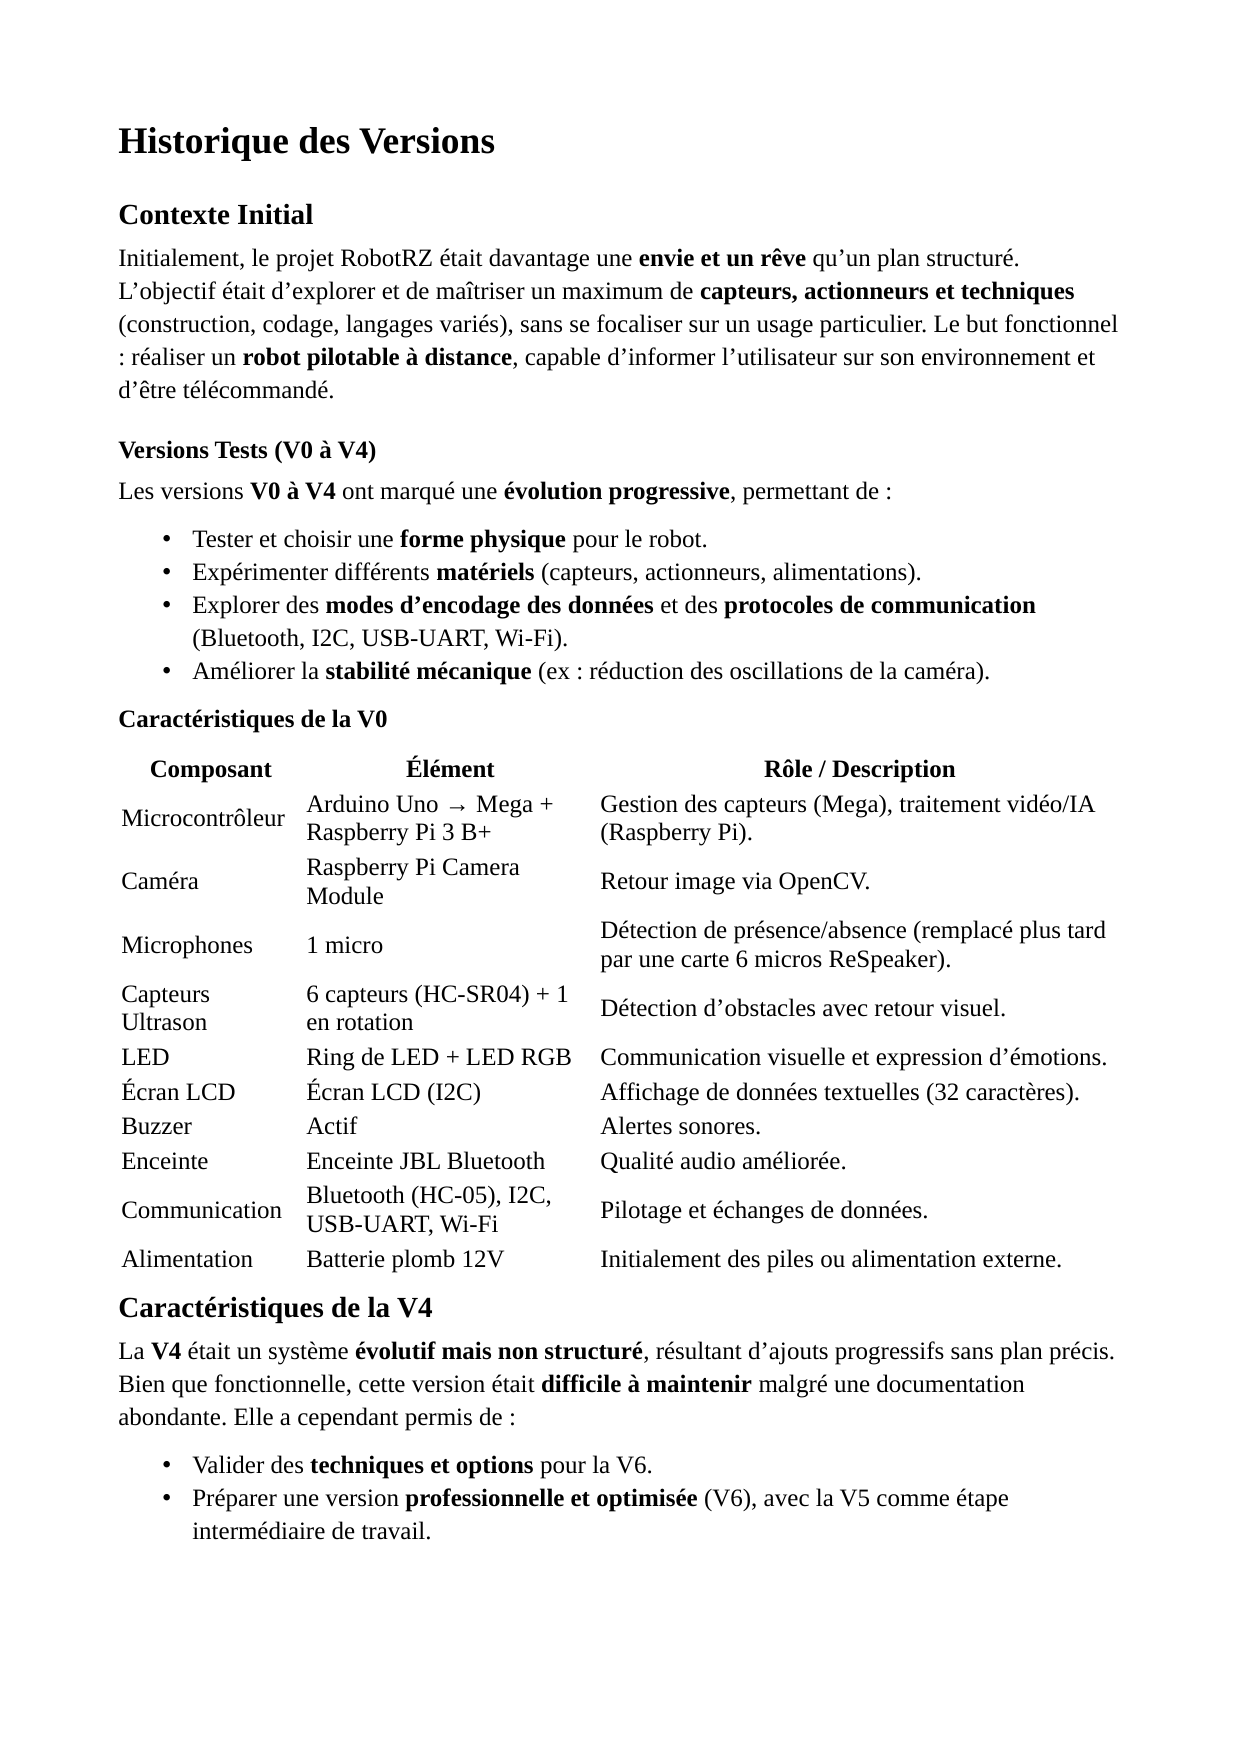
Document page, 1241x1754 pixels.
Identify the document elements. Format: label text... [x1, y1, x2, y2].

table_cell Enceinte [118, 1143, 303, 1177]
table_cell Initialement des piles ou alimentation externe. [597, 1241, 1122, 1275]
subtitle Caractéristiques de la V4 [118, 1290, 1122, 1323]
table_cell Raspberry Pi Camera Module [303, 849, 597, 912]
list Tester et choisir une forme physique pour le robot. [162, 524, 1122, 553]
table_cell Enceinte JBL Bluetooth [303, 1143, 597, 1177]
subtitle Contexte Initial [118, 197, 1122, 230]
text Initialement, le projet RobotRZ était davantage une envie et un rêve qu’un plan structuré. L’objectif était d’explorer et de maîtriser un maximum de capteurs, actionneurs et techniques (construction, codage, langages variés), sans se focaliser sur un usage particulier. Le but fonctionnel : réaliser un robot pilotable à distance, capable d’informer l’utilisateur sur son environnement et d’être télécommandé. [118, 243, 1122, 404]
table_cell Microcontrôleur [118, 786, 303, 849]
list Explorer des modes d’encodage des données et des protocoles de communication (Bluetooth, I2C, USB-UART, Wi-Fi). [162, 590, 1122, 652]
table_cell Microphones [118, 913, 303, 976]
table_cell Alertes sonores. [597, 1108, 1122, 1143]
table_header Composant [118, 751, 303, 786]
table_cell Arduino Uno → Mega + Raspberry Pi 3 B+ [303, 786, 597, 849]
table_cell Caméra [118, 849, 303, 912]
table_cell Retour image via OpenCV. [597, 849, 1122, 912]
table_cell Alimentation [118, 1241, 303, 1275]
table_cell 1 micro [303, 913, 597, 976]
text La V4 était un système évolutif mais non structuré, résultant d’ajouts progressifs sans plan précis. Bien que fonctionnelle, cette version était difficile à maintenir malgré une documentation abondante. Elle a cependant permis de : [118, 1336, 1122, 1431]
table_cell Capteurs Ultrason [118, 976, 303, 1039]
table_cell Buzzer [118, 1108, 303, 1143]
list Expérimenter différents matériels (capteurs, actionneurs, alimentations). [162, 557, 1122, 586]
table_cell Bluetooth (HC-05), I2C, USB-UART, Wi-Fi [303, 1178, 597, 1241]
table_cell Écran LCD (I2C) [303, 1074, 597, 1108]
table_cell Pilotage et échanges de données. [597, 1178, 1122, 1241]
table_cell Détection de présence/absence (remplacé plus tard par une carte 6 micros ReSpeaker). [597, 913, 1122, 976]
table_cell Communication visuelle et expression d’émotions. [597, 1039, 1122, 1074]
table_cell Ring de LED + LED RGB [303, 1039, 597, 1074]
text Les versions V0 à V4 ont marqué une évolution progressive, permettant de : [118, 476, 1122, 505]
list Préparer une version professionnelle et optimisée (V6), avec la V5 comme étape intermédiaire de travail. [162, 1483, 1122, 1544]
table_cell Écran LCD [118, 1074, 303, 1108]
table_cell Gestion des capteurs (Mega), traitement vidéo/IA (Raspberry Pi). [597, 786, 1122, 849]
table_cell Batterie plomb 12V [303, 1241, 597, 1275]
table_cell Qualité audio améliorée. [597, 1143, 1122, 1177]
subtitle Historique des Versions [118, 118, 1122, 161]
subtitle Caractéristiques de la V0 [118, 704, 1122, 732]
table_cell Actif [303, 1108, 597, 1143]
table_cell LED [118, 1039, 303, 1074]
list Valider des techniques et options pour la V6. [162, 1450, 1122, 1478]
table_cell Affichage de données textuelles (32 caractères). [597, 1074, 1122, 1108]
table_cell 6 capteurs (HC-SR04) + 1 en rotation [303, 976, 597, 1039]
subtitle Versions Tests (V0 à V4) [118, 435, 1122, 464]
table_header Rôle / Description [597, 751, 1122, 786]
table_cell Communication [118, 1178, 303, 1241]
list Améliorer la stabilité mécanique (ex : réduction des oscillations de la caméra). [162, 656, 1122, 685]
table_header Élément [303, 751, 597, 786]
table_cell Détection d’obstacles avec retour visuel. [597, 976, 1122, 1039]
